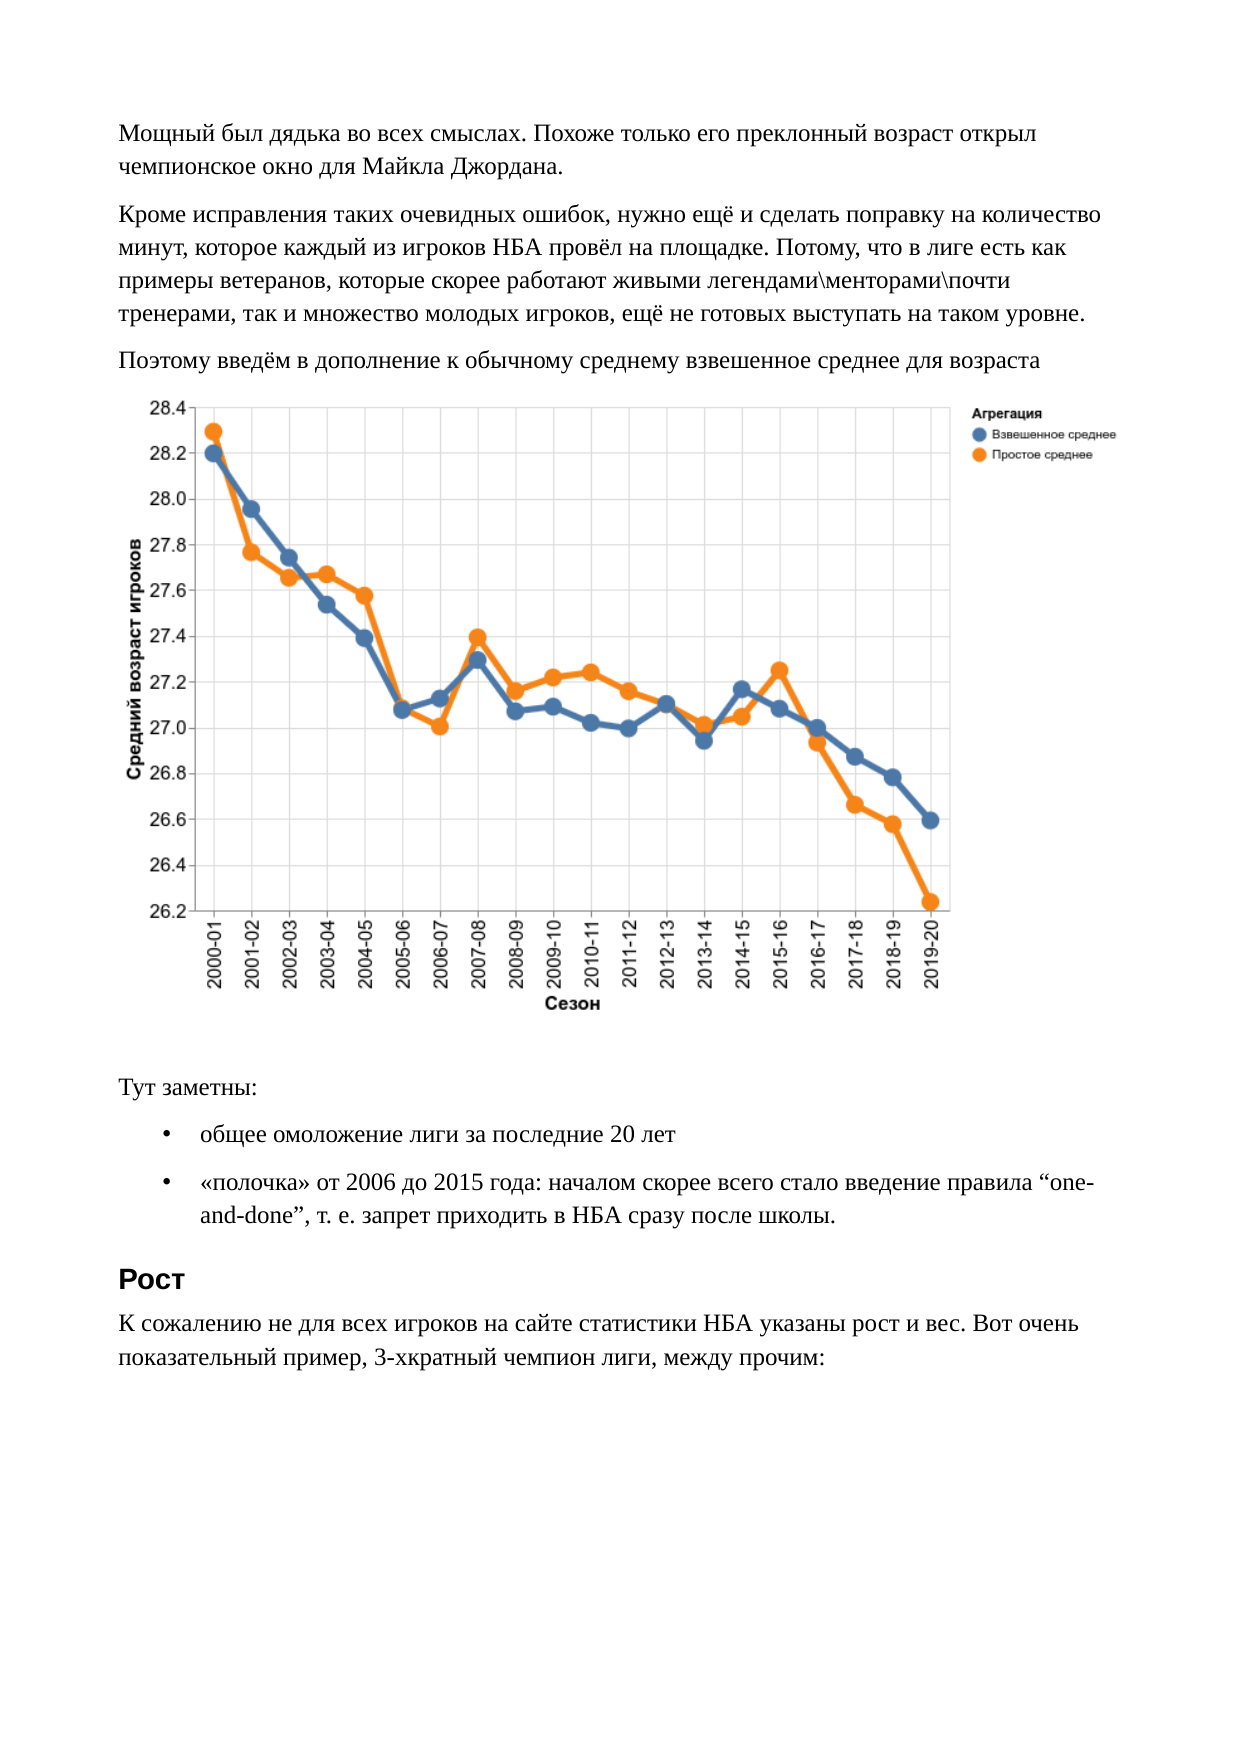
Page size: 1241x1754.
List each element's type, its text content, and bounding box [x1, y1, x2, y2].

picture [118, 393, 1123, 1020]
list общее омоложение лиги за последние 20 лет [162, 1119, 1122, 1148]
text К сожалению не для всех игроков на сайте статистики НБА указаны рост и вес. Вот очень показательный пример, 3-хкратный чемпион лиги, между прочим: [118, 1308, 1122, 1370]
text Мощный был дядька во всех смыслах. Похоже только его преклонный возраст открыл чемпионское окно для Майкла Джордана. [118, 118, 1122, 180]
list «полочка» от 2006 до 2015 года: началом скорее всего стало введение правила “one-and-done”, т. е. запрет приходить в НБА сразу после школы. [162, 1167, 1122, 1229]
subtitle Рост [118, 1262, 1122, 1296]
text Поэтому введём в дополнение к обычному среднему взвешенное среднее для возраста [118, 345, 1122, 374]
text Тут заметны: [118, 1072, 1122, 1101]
text Кроме исправления таких очевидных ошибок, нужно ещё и сделать поправку на количество минут, которое каждый из игроков НБА провёл на площадке. Потому, что в лиге есть как примеры ветеранов, которые скорее работают живыми легендами\менторами\почти тренерами, так и множество молодых игроков, ещё не готовых выступать на таком уровне. [118, 199, 1122, 327]
